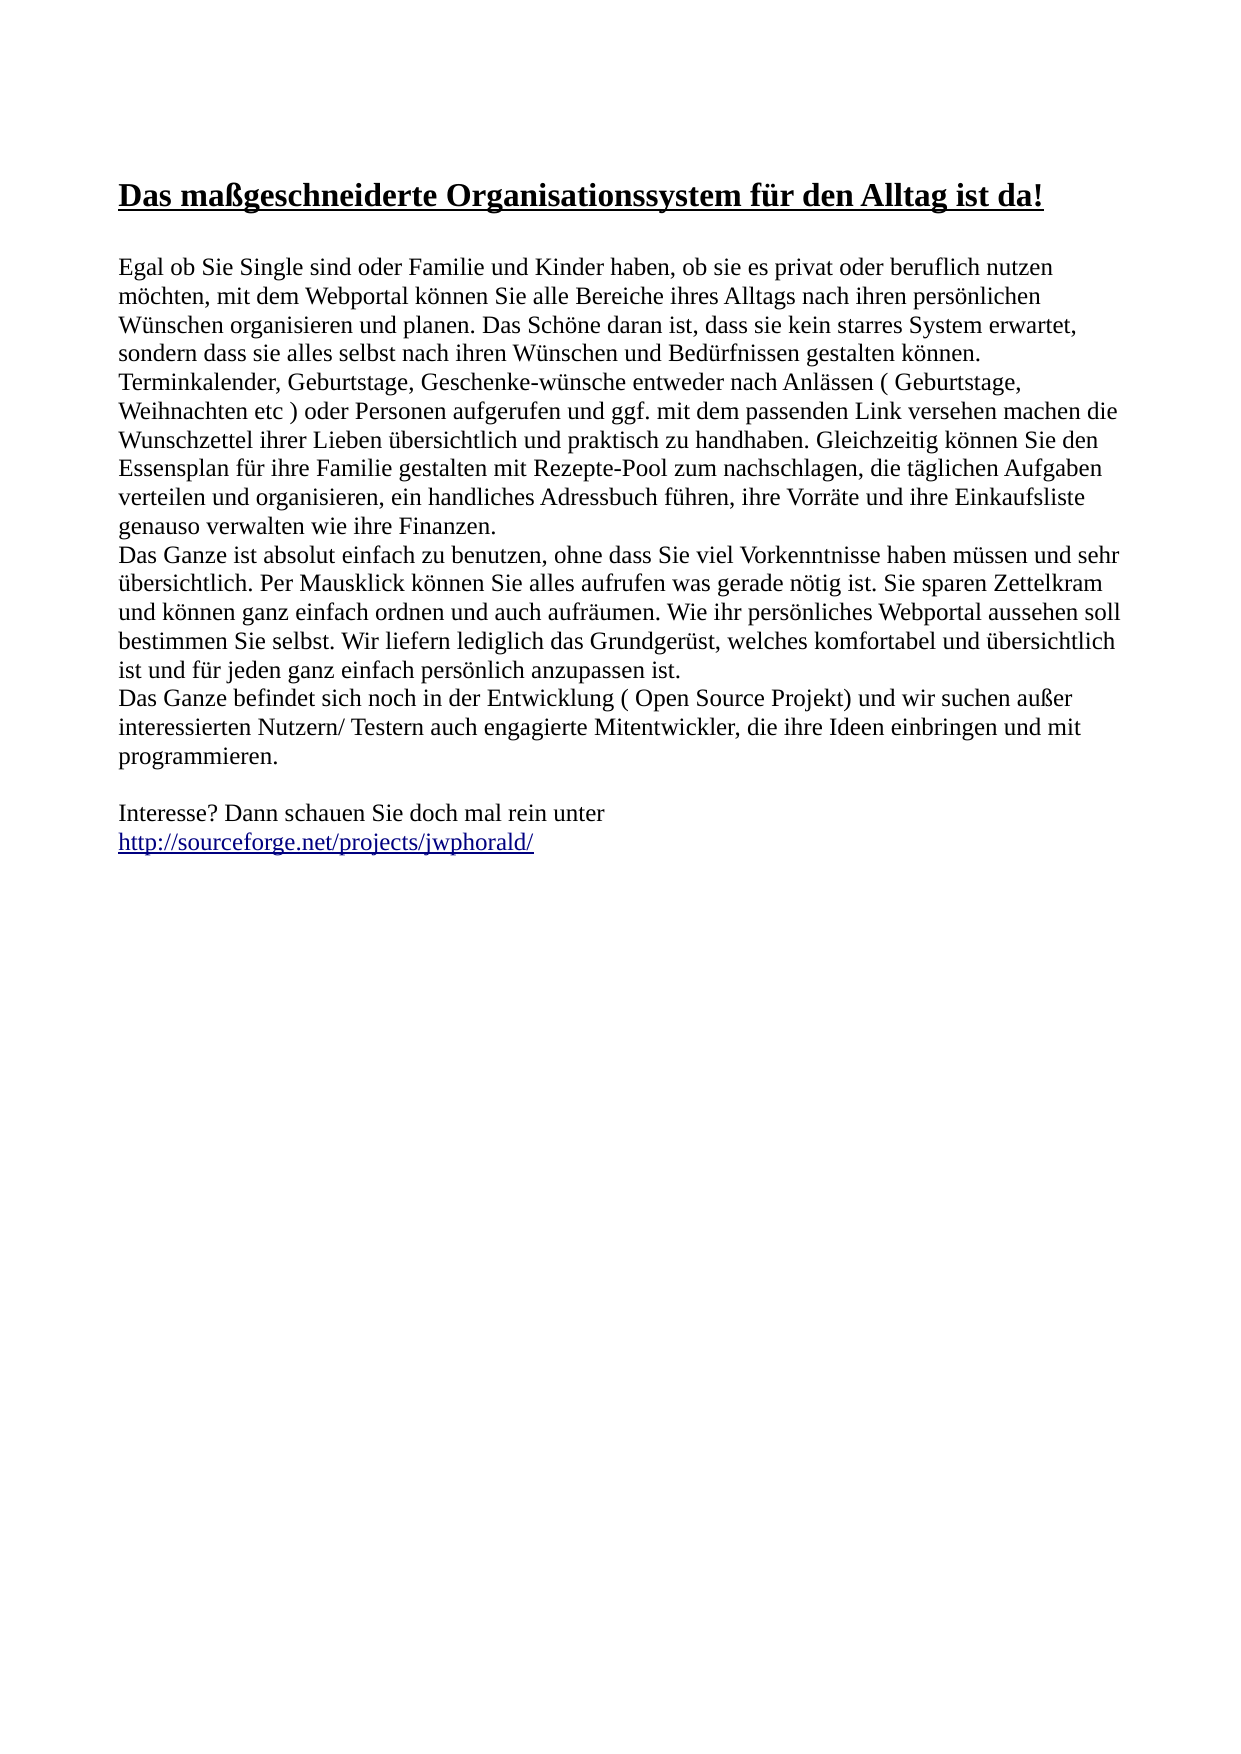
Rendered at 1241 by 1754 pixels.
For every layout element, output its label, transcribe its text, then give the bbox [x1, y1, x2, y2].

text Das maßgeschneiderte Organisationssystem für den Alltag ist da! [118, 176, 1122, 214]
text Interesse? Dann schauen Sie doch mal rein unter [118, 798, 1122, 827]
text http://sourceforge.net/projects/jwphorald/ [118, 827, 1122, 856]
text Das Ganze befindet sich noch in der Entwicklung ( Open Source Projekt) und wir suchen außer interessierten Nutzern/ Testern auch engagierte Mitentwickler, die ihre Ideen einbringen und mit programmieren. [118, 683, 1122, 770]
text Das Ganze ist absolut einfach zu benutzen, ohne dass Sie viel Vorkenntnisse haben müssen und sehr übersichtlich. Per Mausklick können Sie alles aufrufen was gerade nötig ist. Sie sparen Zettelkram und können ganz einfach ordnen und auch aufräumen. Wie ihr persönliches Webportal aussehen soll bestimmen Sie selbst. Wir liefern lediglich das Grundgerüst, welches komfortabel und übersichtlich ist und für jeden ganz einfach persönlich anzupassen ist. [118, 540, 1122, 683]
text Terminkalender, Geburtstage, Geschenke-wünsche entweder nach Anlässen ( Geburtstage, Weihnachten etc ) oder Personen aufgerufen und ggf. mit dem passenden Link versehen machen die Wunschzettel ihrer Lieben übersichtlich und praktisch zu handhaben. Gleichzeitig können Sie den Essensplan für ihre Familie gestalten mit Rezepte-Pool zum nachschlagen, die täglichen Aufgaben verteilen und organisieren, ein handliches Adressbuch führen, ihre Vorräte und ihre Einkaufsliste genauso verwalten wie ihre Finanzen. [118, 367, 1122, 540]
text Egal ob Sie Single sind oder Familie und Kinder haben, ob sie es privat oder beruflich nutzen möchten, mit dem Webportal können Sie alle Bereiche ihres Alltags nach ihren persönlichen Wünschen organisieren und planen. Das Schöne daran ist, dass sie kein starres System erwartet, sondern dass sie alles selbst nach ihren Wünschen und Bedürfnissen gestalten können. [118, 252, 1122, 367]
